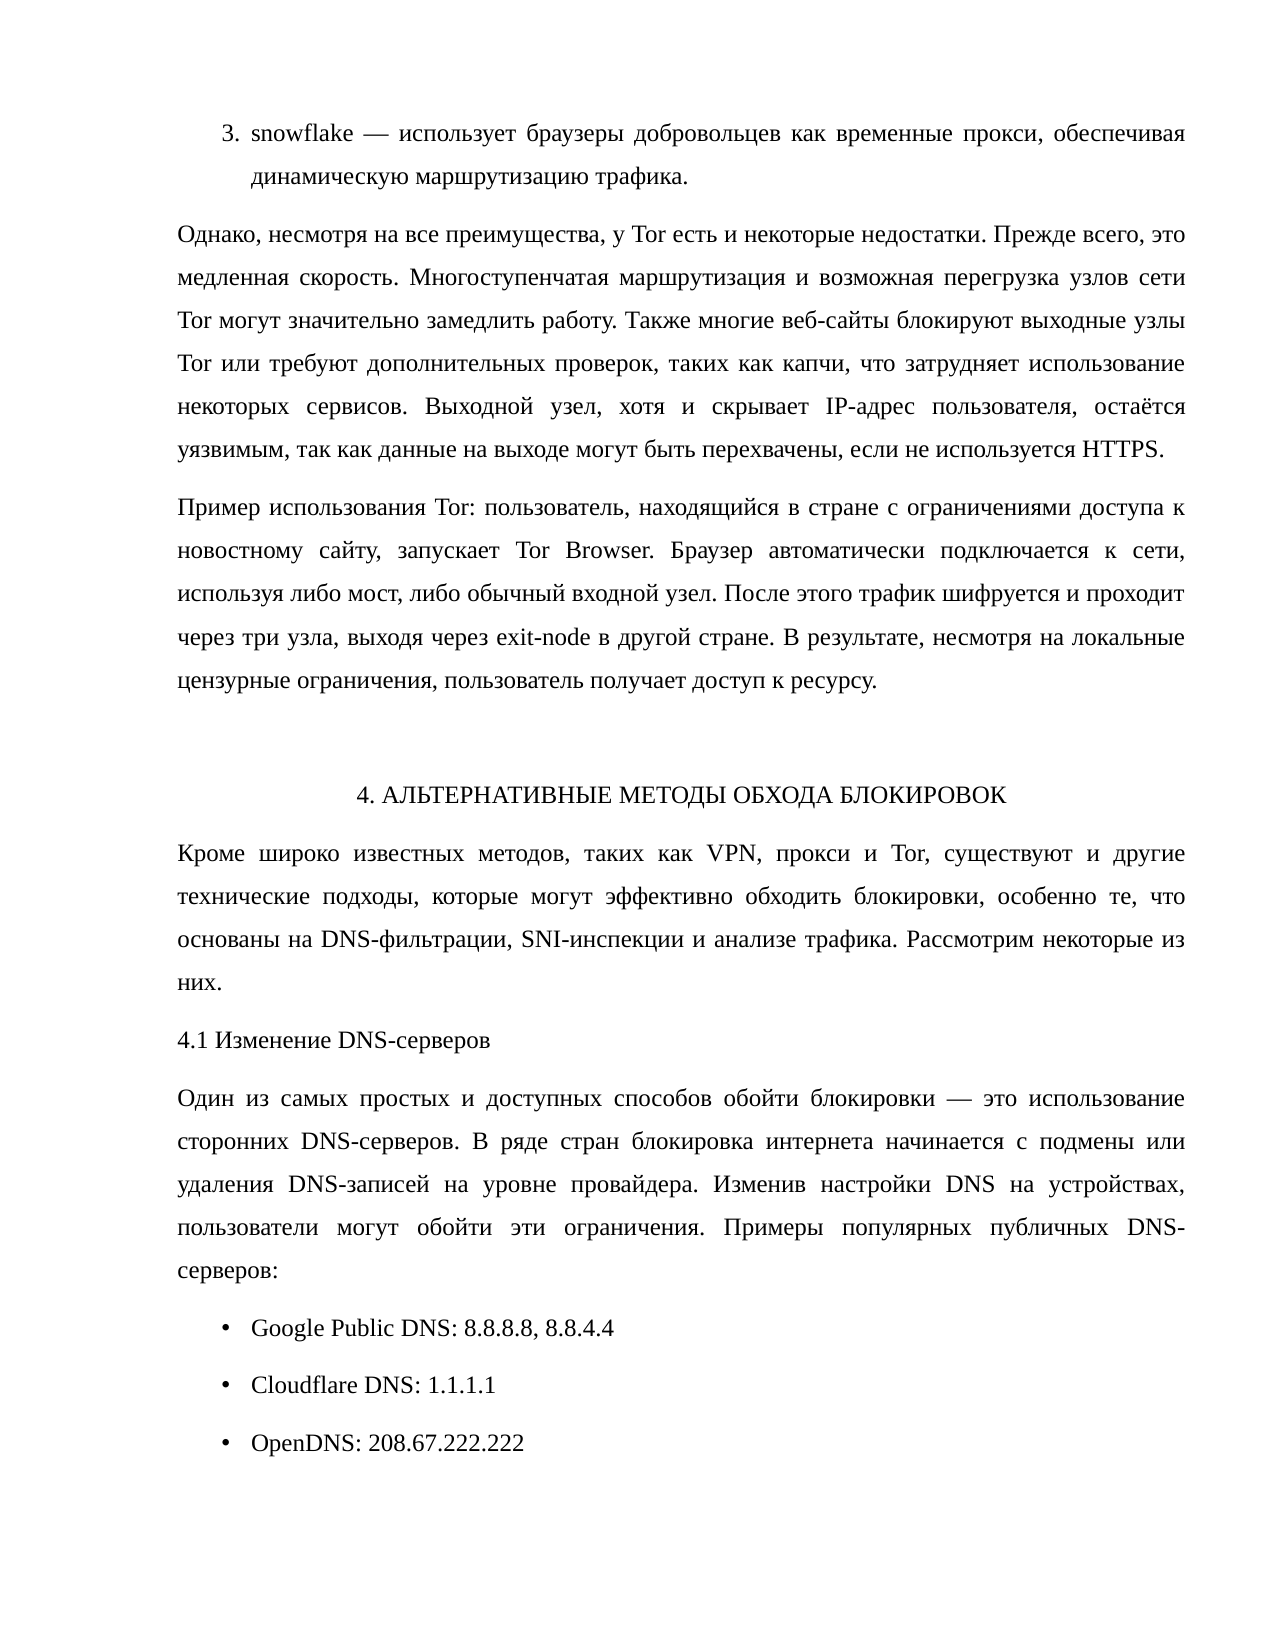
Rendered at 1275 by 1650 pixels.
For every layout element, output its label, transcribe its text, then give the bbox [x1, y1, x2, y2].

text 4. АЛЬТЕРНАТИВНЫЕ МЕТОДЫ ОБХОДА БЛОКИРОВОК [177, 780, 1186, 809]
list OpenDNS: 208.67.222.222 [221, 1428, 1186, 1457]
list Google Public DNS: 8.8.8.8, 8.8.4.4 [221, 1313, 1186, 1342]
text Кроме широко известных методов, таких как VPN, прокси и Tor, существуют и другие технические подходы, которые могут эффективно обходить блокировки, особенно те, что основаны на DNS-фильтрации, SNI-инспекции и анализе трафика. Рассмотрим некоторые из них. [177, 838, 1186, 996]
text Однако, несмотря на все преимущества, у Tor есть и некоторые недостатки. Прежде всего, это медленная скорость. Многоступенчатая маршрутизация и возможная перегрузка узлов сети Tor могут значительно замедлить работу. Также многие веб-сайты блокируют выходные узлы Tor или требуют дополнительных проверок, таких как капчи, что затрудняет использование некоторых сервисов. Выходной узел, хотя и скрывает IP-адрес пользователя, остаётся уязвимым, так как данные на выходе могут быть перехвачены, если не используется HTTPS. [177, 219, 1186, 463]
list Cloudflare DNS: 1.1.1.1 [221, 1371, 1186, 1399]
list snowflake — использует браузеры добровольцев как временные прокси, обеспечивая динамическую маршрутизацию трафика. [221, 118, 1186, 190]
subtitle 4.1 Изменение DNS-серверов [177, 1025, 1186, 1054]
text Пример использования Tor: пользователь, находящийся в стране с ограничениями доступа к новостному сайту, запускает Tor Browser. Браузер автоматически подключается к сети, используя либо мост, либо обычный входной узел. После этого трафик шифруется и проходит через три узла, выходя через exit-node в другой стране. В результате, несмотря на локальные цензурные ограничения, пользователь получает доступ к ресурсу. [177, 492, 1186, 693]
text Один из самых простых и доступных способов обойти блокировки — это использование сторонних DNS-серверов. В ряде стран блокировка интернета начинается с подмены или удаления DNS-записей на уровне провайдера. Изменив настройки DNS на устройствах, пользователи могут обойти эти ограничения. Примеры популярных публичных DNS-серверов: [177, 1083, 1186, 1284]
